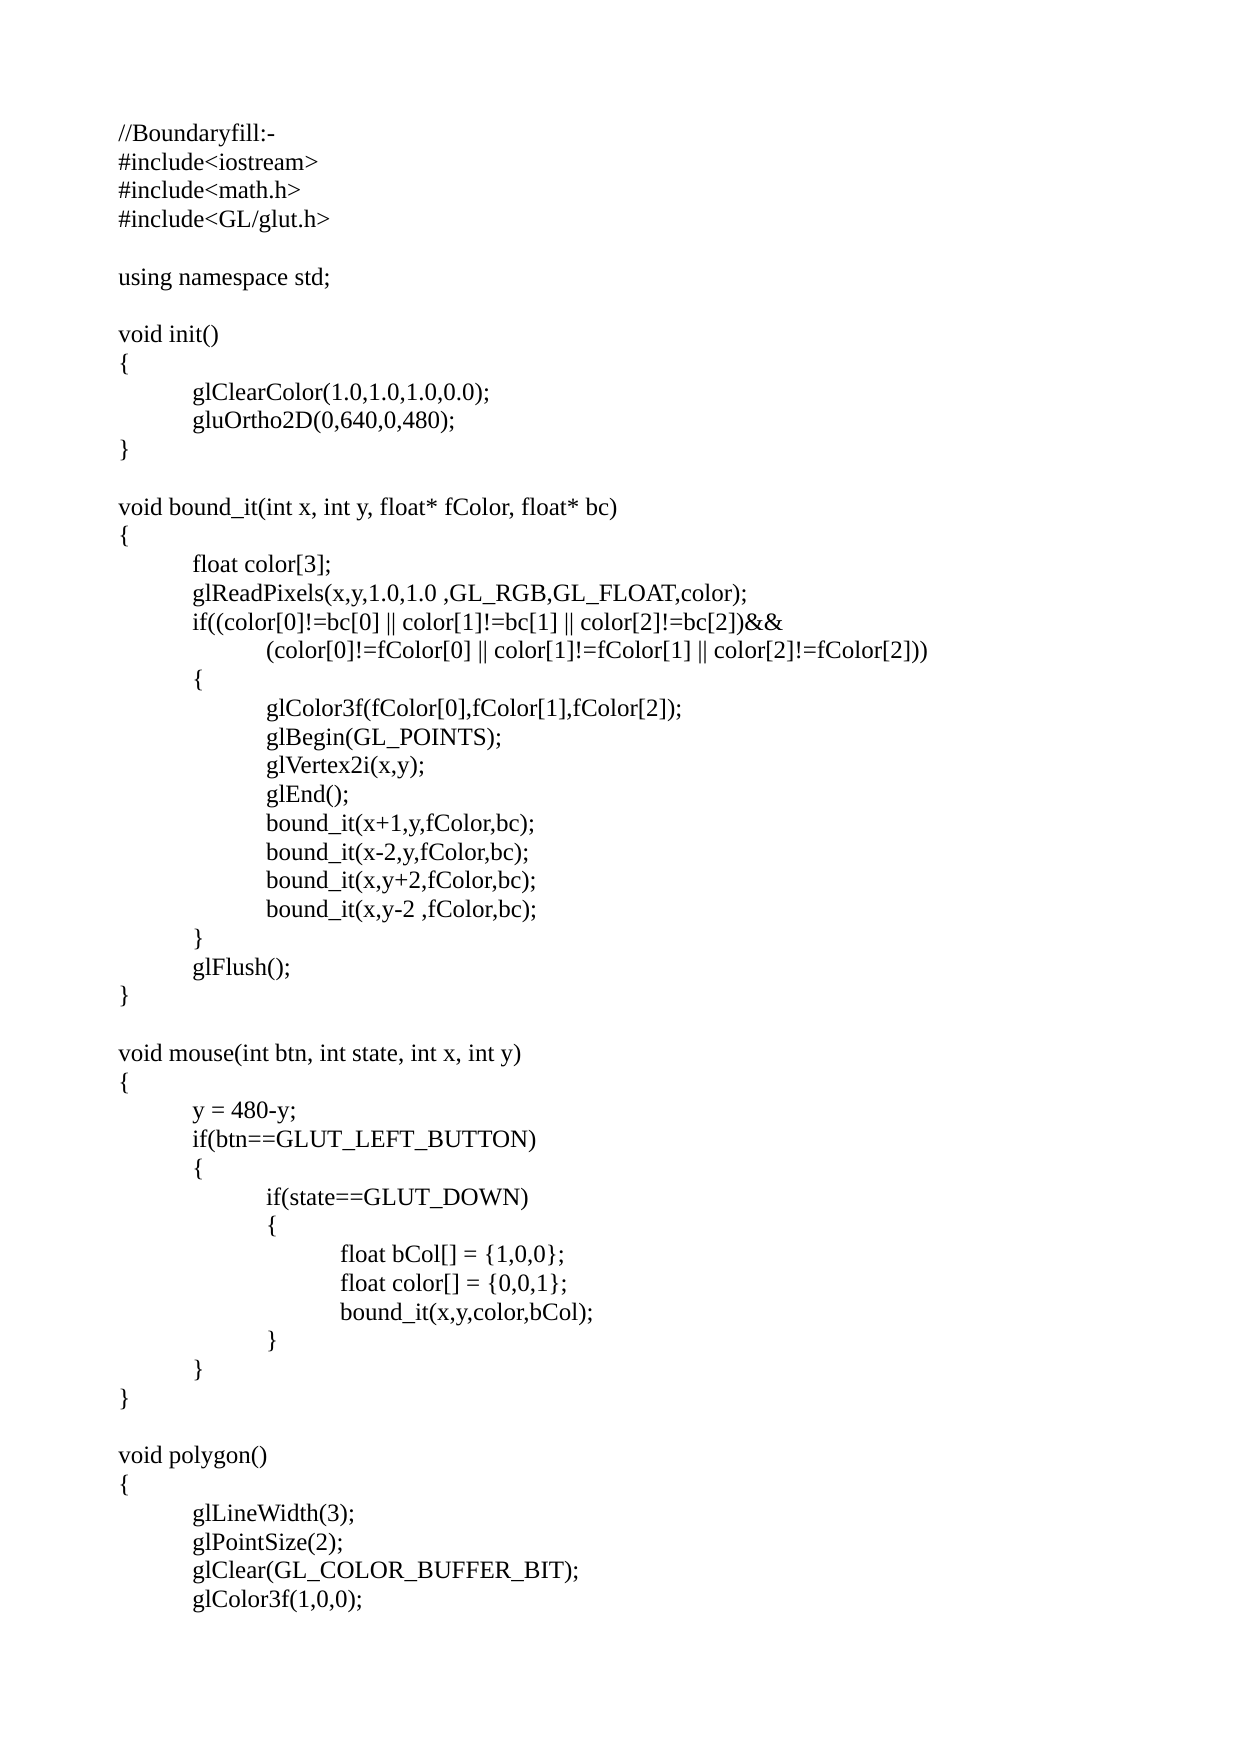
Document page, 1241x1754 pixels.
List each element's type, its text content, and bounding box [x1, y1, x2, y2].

text glClear(GL_COLOR_BUFFER_BIT); [118, 1556, 1122, 1584]
text glColor3f(fColor[0],fColor[1],fColor[2]); [118, 693, 1122, 722]
text glEnd(); [118, 779, 1122, 808]
text void init() [118, 319, 1122, 348]
text } [118, 923, 1122, 952]
text glColor3f(1,0,0); [118, 1584, 1122, 1613]
text gluOrtho2D(0,640,0,480); [118, 406, 1122, 434]
text using namespace std; [118, 262, 1122, 291]
text bound_it(x,y-2 ,fColor,bc); [118, 894, 1122, 923]
text bound_it(x+1,y,fColor,bc); [118, 808, 1122, 837]
text glClearColor(1.0,1.0,1.0,0.0); [118, 377, 1122, 406]
text glFlush(); [118, 952, 1122, 981]
text { [118, 1153, 1122, 1182]
text void mouse(int btn, int state, int x, int y) [118, 1038, 1122, 1067]
text y = 480-y; [118, 1096, 1122, 1124]
text float bCol[] = {1,0,0}; [118, 1239, 1122, 1268]
text //Boundaryfill:- [118, 118, 1122, 147]
text if((color[0]!=bc[0] || color[1]!=bc[1] || color[2]!=bc[2])&& [118, 607, 1122, 636]
text bound_it(x-2,y,fColor,bc); [118, 837, 1122, 866]
text #include<iostream> [118, 147, 1122, 176]
text void bound_it(int x, int y, float* fColor, float* bc) [118, 492, 1122, 521]
text { [118, 1469, 1122, 1498]
text } [118, 434, 1122, 463]
text } [118, 1354, 1122, 1383]
text void polygon() [118, 1441, 1122, 1469]
text bound_it(x,y+2,fColor,bc); [118, 866, 1122, 894]
text #include<math.h> [118, 176, 1122, 204]
text } [118, 1326, 1122, 1354]
text { [118, 348, 1122, 377]
text #include<GL/glut.h> [118, 204, 1122, 233]
text bound_it(x,y,color,bCol); [118, 1297, 1122, 1326]
text glVertex2i(x,y); [118, 751, 1122, 779]
text glReadPixels(x,y,1.0,1.0 ,GL_RGB,GL_FLOAT,color); [118, 578, 1122, 607]
text float color[3]; [118, 549, 1122, 578]
text { [118, 664, 1122, 693]
text } [118, 981, 1122, 1009]
text if(btn==GLUT_LEFT_BUTTON) [118, 1124, 1122, 1153]
text { [118, 1067, 1122, 1096]
text { [118, 1211, 1122, 1239]
text glBegin(GL_POINTS); [118, 722, 1122, 751]
text } [118, 1383, 1122, 1412]
text if(state==GLUT_DOWN) [118, 1182, 1122, 1211]
text glLineWidth(3); [118, 1498, 1122, 1527]
text (color[0]!=fColor[0] || color[1]!=fColor[1] || color[2]!=fColor[2])) [118, 636, 1122, 664]
text float color[] = {0,0,1}; [118, 1268, 1122, 1297]
text glPointSize(2); [118, 1527, 1122, 1556]
text { [118, 521, 1122, 549]
